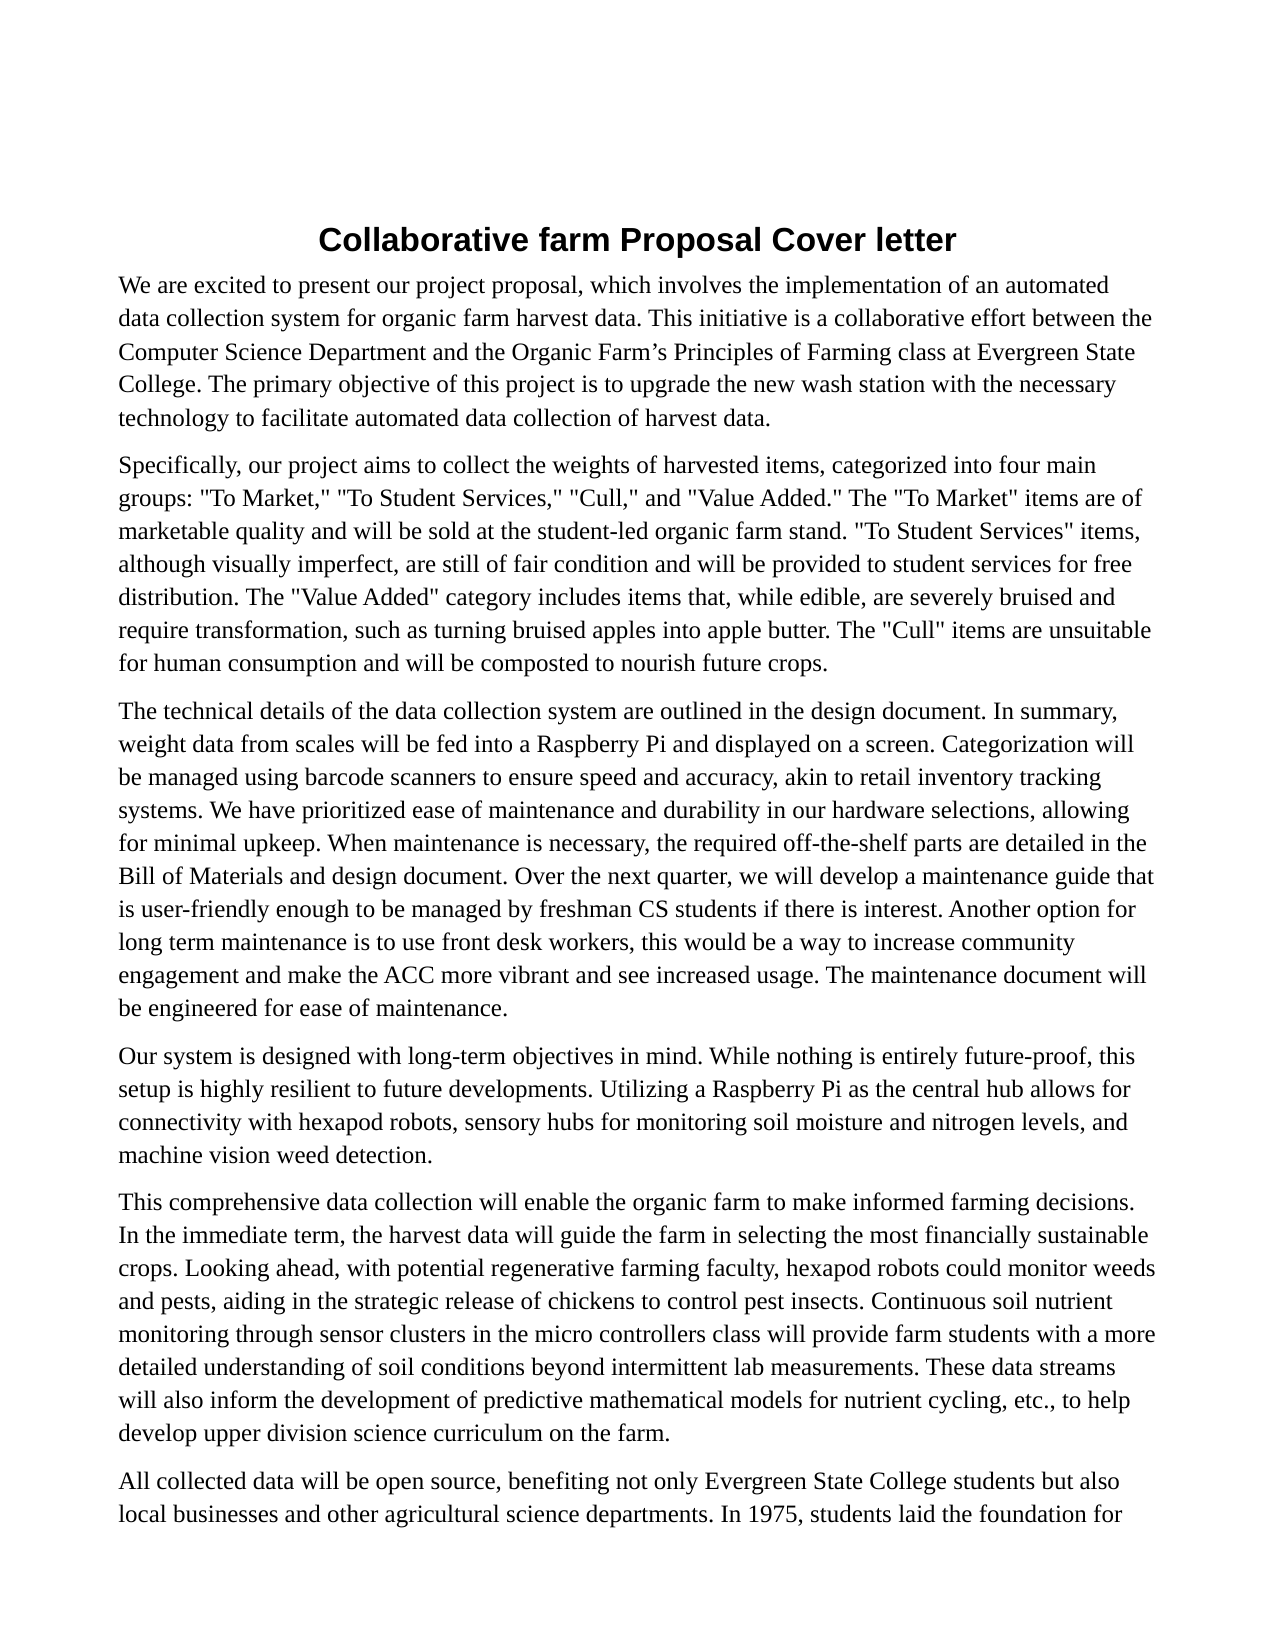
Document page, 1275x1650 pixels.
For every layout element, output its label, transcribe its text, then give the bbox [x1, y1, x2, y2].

text The technical details of the data collection system are outlined in the design document. In summary, weight data from scales will be fed into a Raspberry Pi and displayed on a screen. Categorization will be managed using barcode scanners to ensure speed and accuracy, akin to retail inventory tracking systems. We have prioritized ease of maintenance and durability in our hardware selections, allowing for minimal upkeep. When maintenance is necessary, the required off-the-shelf parts are detailed in the Bill of Materials and design document. Over the next quarter, we will develop a maintenance guide that is user-friendly enough to be managed by freshman CS students if there is interest. Another option for long term maintenance is to use front desk workers, this would be a way to increase community engagement and make the ACC more vibrant and see increased usage. The maintenance document will be engineered for ease of maintenance. [118, 696, 1157, 1022]
text All collected data will be open source, benefiting not only Evergreen State College students but also local businesses and other agricultural science departments. In 1975, students laid the foundation for [118, 1466, 1157, 1528]
text We are excited to present our project proposal, which involves the implementation of an automated data collection system for organic farm harvest data. This initiative is a collaborative effort between the Computer Science Department and the Organic Farm’s Principles of Farming class at Evergreen State College. The primary objective of this project is to upgrade the new wash station with the necessary technology to facilitate automated data collection of harvest data. [118, 271, 1157, 431]
text Our system is designed with long-term objectives in mind. While nothing is entirely future-proof, this setup is highly resilient to future developments. Utilizing a Raspberry Pi as the central hub allows for connectivity with hexapod robots, sensory hubs for monitoring soil moisture and nitrogen levels, and machine vision weed detection. [118, 1041, 1157, 1168]
text Specifically, our project aims to collect the weights of harvested items, categorized into four main groups: "To Market," "To Student Services," "Cull," and "Value Added." The "To Market" items are of marketable quality and will be sold at the student-led organic farm stand. "To Student Services" items, although visually imperfect, are still of fair condition and will be provided to student services for free distribution. The "Value Added" category includes items that, while edible, are severely bruised and require transformation, such as turning bruised apples into apple butter. The "Cull" items are unsuitable for human consumption and will be composted to nourish future crops. [118, 450, 1157, 677]
text This comprehensive data collection will enable the organic farm to make informed farming decisions. In the immediate term, the harvest data will guide the farm in selecting the most financially sustainable crops. Looking ahead, with potential regenerative farming faculty, hexapod robots could monitor weeds and pests, aiding in the strategic release of chickens to control pest insects. Continuous soil nutrient monitoring through sensor clusters in the micro controllers class will provide farm students with a more detailed understanding of soil conditions beyond intermittent lab measurements. These data streams will also inform the development of predictive mathematical models for nutrient cycling, etc., to help develop upper division science curriculum on the farm. [118, 1187, 1157, 1447]
subtitle Collaborative farm Proposal Cover letter [118, 219, 1157, 258]
